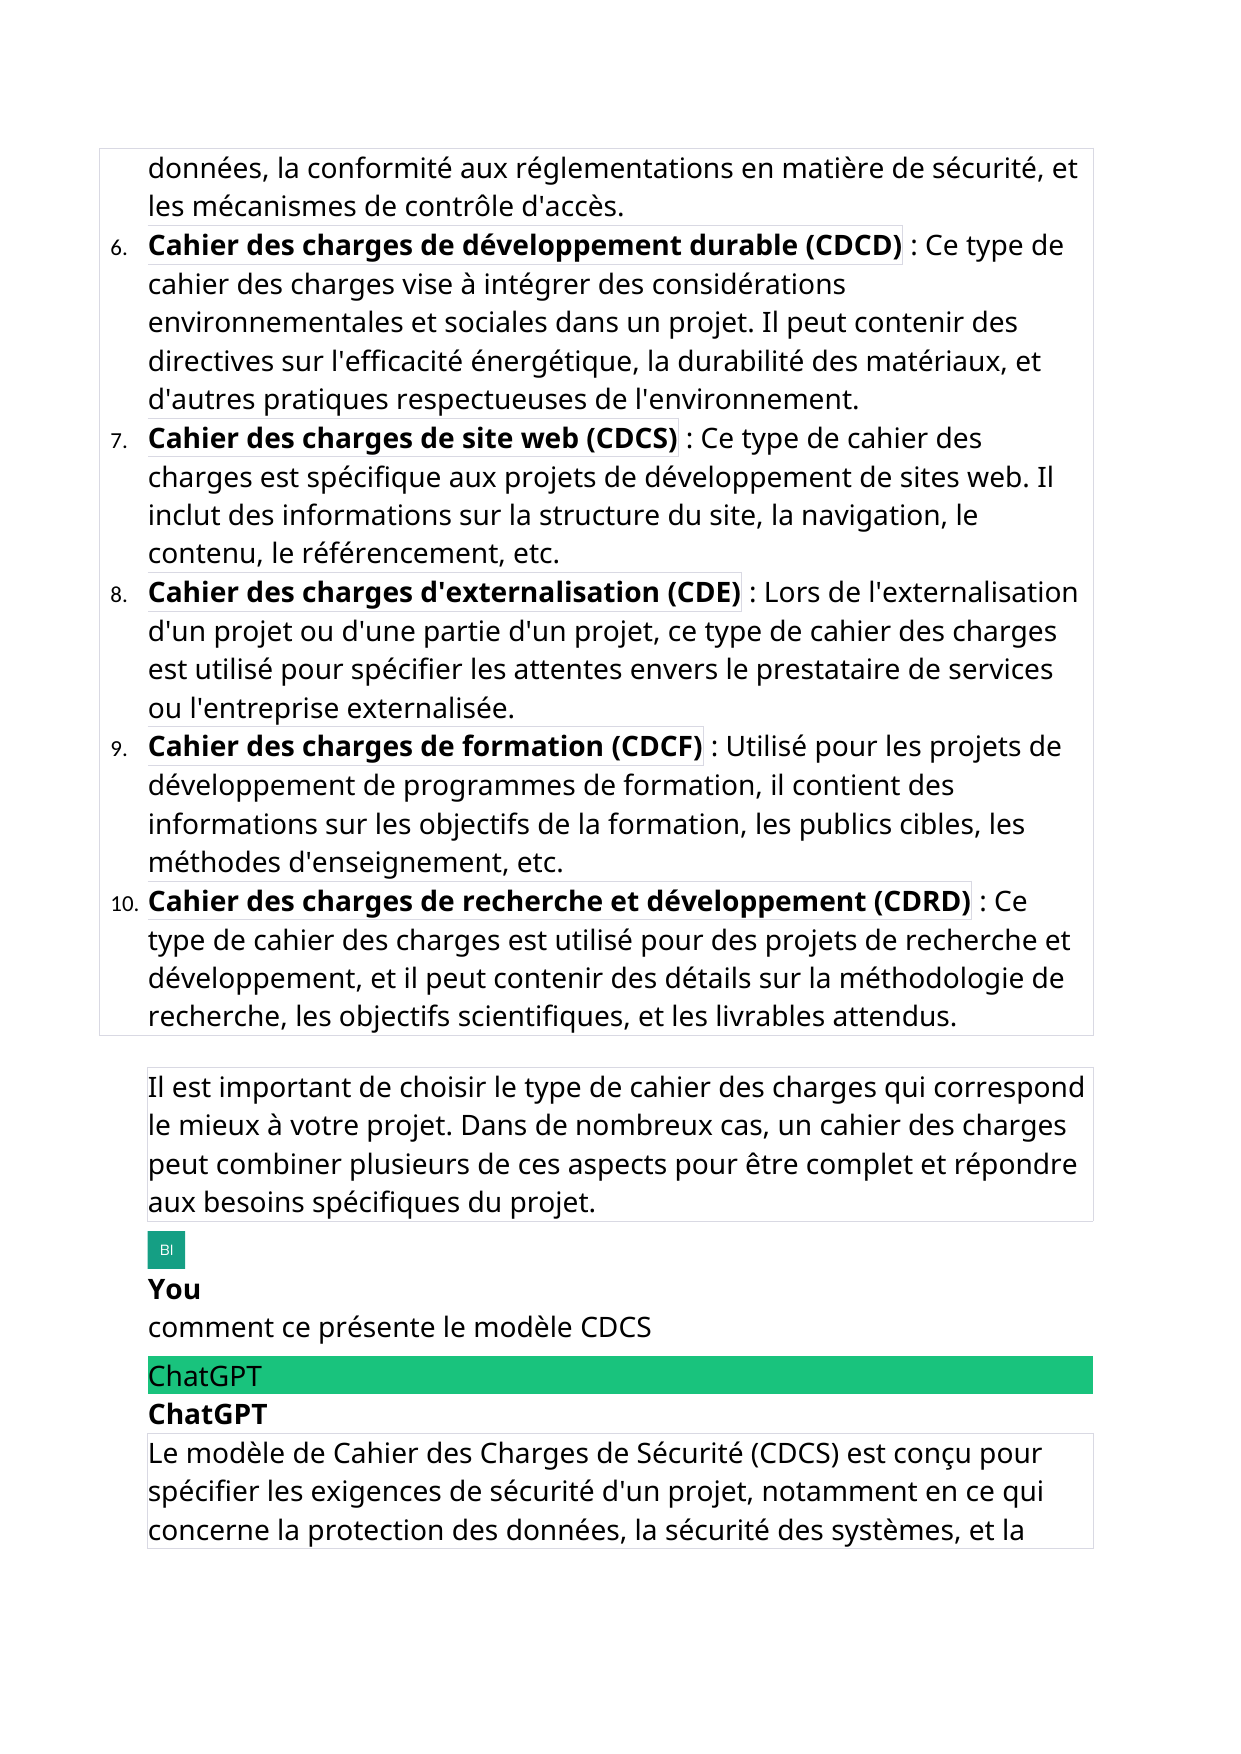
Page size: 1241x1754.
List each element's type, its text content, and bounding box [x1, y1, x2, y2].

text ChatGPT [148, 1394, 1093, 1433]
text Le modèle de Cahier des Charges de Sécurité (CDCS) est conçu pour spécifier les exigences de sécurité d'un projet, notamment en ce qui concerne la protection des données, la sécurité des systèmes, et la [148, 1434, 1093, 1548]
list données, la conformité aux réglementations en matière de sécurité, et les mécanismes de contrôle d'accès. [100, 149, 1093, 224]
picture [147, 1231, 186, 1269]
list Cahier des charges de recherche et développement (CDRD) : Ce type de cahier des charges est utilisé pour des projets de recherche et développement, et il peut contenir des détails sur la méthodologie de recherche, les objectifs scientifiques, et les livrables attendus. [100, 880, 1093, 1035]
list Cahier des charges de développement durable (CDCD) : Ce type de cahier des charges vise à intégrer des considérations environnementales et sociales dans un projet. Il peut contenir des directives sur l'efficacité énergétique, la durabilité des matériaux, et d'autres pratiques respectueuses de l'environnement. [100, 224, 1093, 417]
list Cahier des charges d'externalisation (CDE) : Lors de l'externalisation d'un projet ou d'une partie d'un projet, ce type de cahier des charges est utilisé pour spécifier les attentes envers le prestataire de services ou l'entreprise externalisée. [100, 571, 1093, 726]
text comment ce présente le modèle CDCS [148, 1307, 1093, 1346]
text ChatGPT [148, 1356, 1093, 1394]
list Cahier des charges de site web (CDCS) : Ce type de cahier des charges est spécifique aux projets de développement de sites web. Il inclut des informations sur la structure du site, la navigation, le contenu, le référencement, etc. [100, 417, 1093, 571]
text You [148, 1269, 1093, 1307]
text Il est important de choisir le type de cahier des charges qui correspond le mieux à votre projet. Dans de nombreux cas, un cahier des charges peut combiner plusieurs de ces aspects pour être complet et répondre aux besoins spécifiques du projet. [148, 1068, 1093, 1221]
list Cahier des charges de formation (CDCF) : Utilisé pour les projets de développement de programmes de formation, il contient des informations sur les objectifs de la formation, les publics cibles, les méthodes d'enseignement, etc. [100, 726, 1093, 880]
